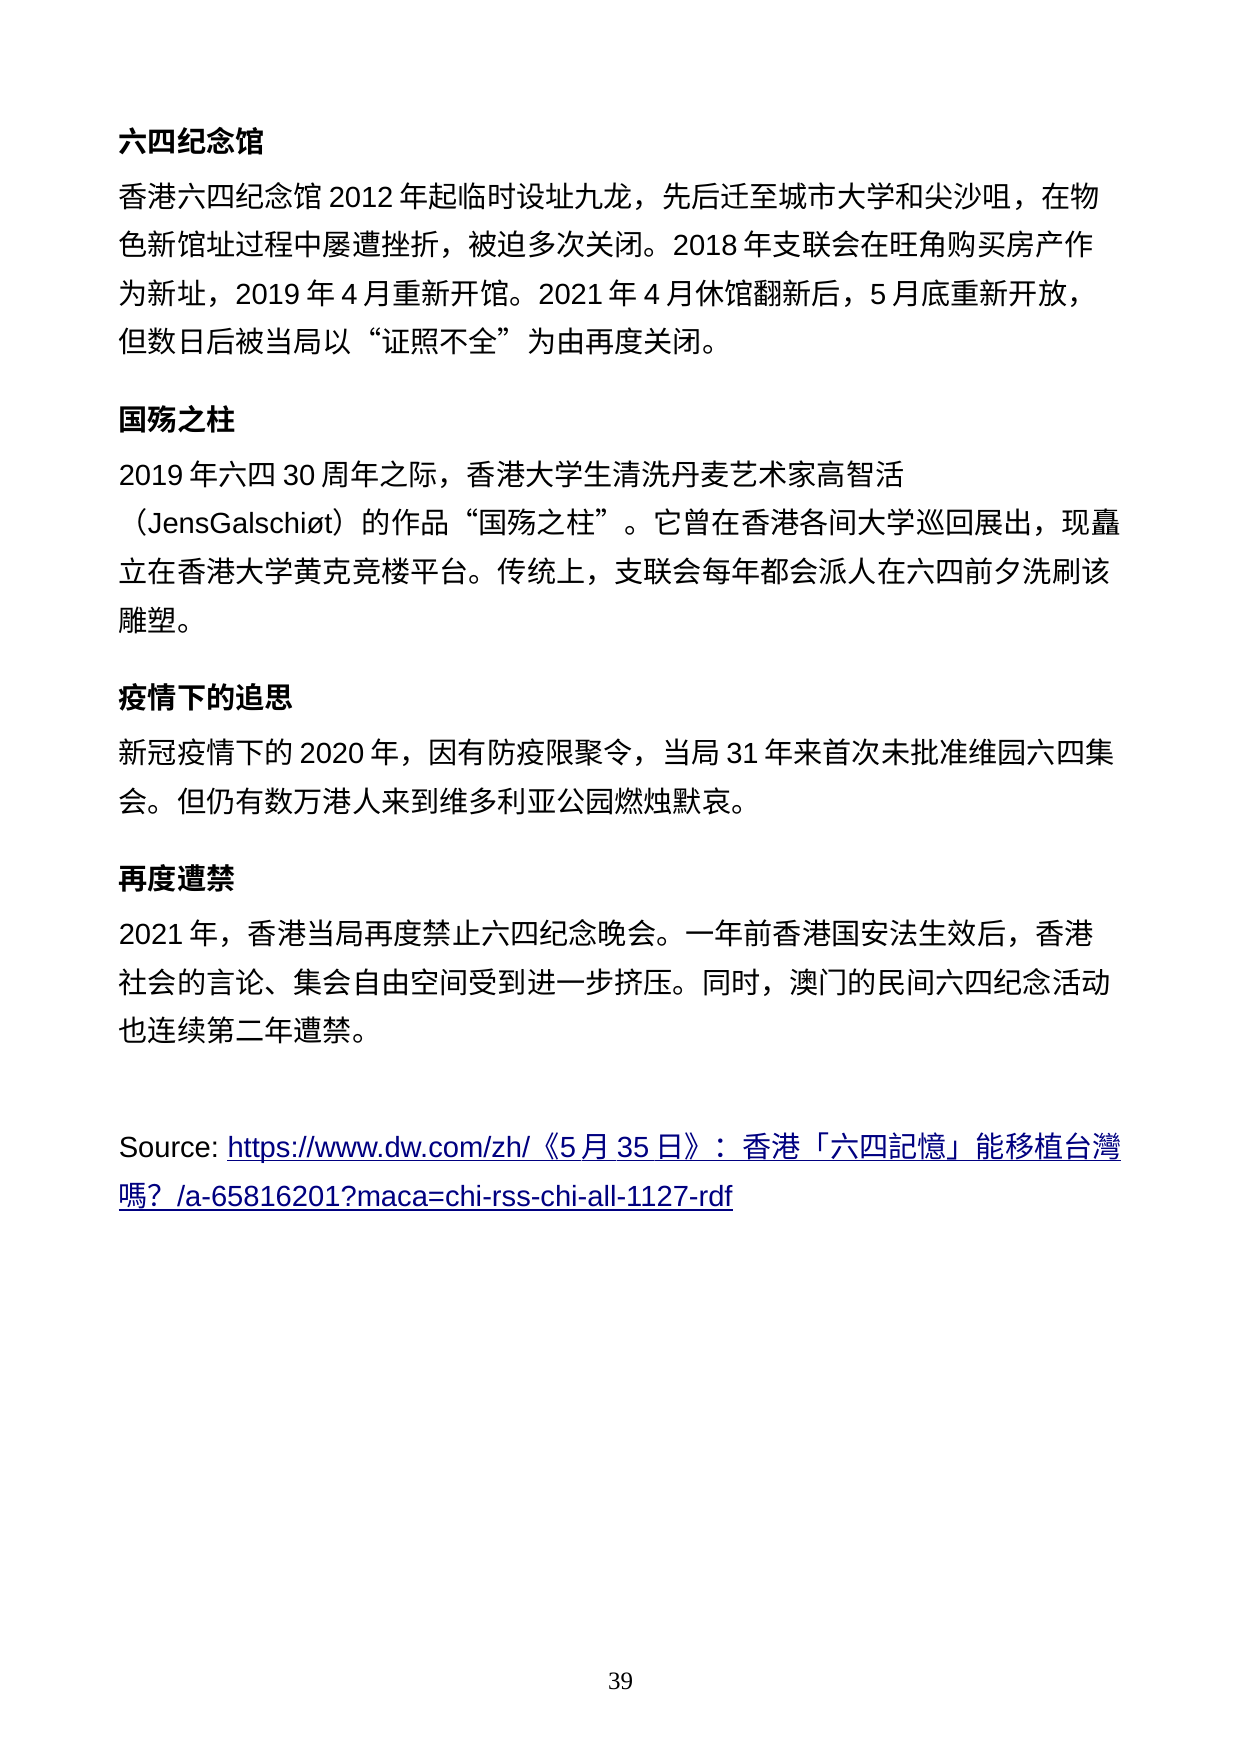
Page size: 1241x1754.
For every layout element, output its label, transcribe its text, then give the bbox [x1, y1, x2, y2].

subtitle 国殇之柱 [118, 397, 1122, 439]
text 香港六四纪念馆2012年起临时设址九龙，先后迁至城市大学和尖沙咀，在物色新馆址过程中屡遭挫折，被迫多次关闭。2018年支联会在旺角购买房产作为新址，2019年4月重新开馆。2021年4月休馆翻新后，5月底重新开放，但数日后被当局以“证照不全”为由再度关闭。 [118, 173, 1122, 361]
text 新冠疫情下的2020年，因有防疫限聚令，当局31年来首次未批准维园六四集会。但仍有数万港人来到维多利亚公园燃烛默哀。 [118, 729, 1122, 820]
subtitle 再度遭禁 [118, 856, 1122, 898]
text 2019年六四30周年之际，香港大学生清洗丹麦艺术家高智活（JensGalschiøt）的作品“国殇之柱”。它曾在香港各间大学巡回展出，现矗立在香港大学黄克竞楼平台。传统上，支联会每年都会派人在六四前夕洗刷该雕塑。 [118, 451, 1122, 639]
text 2021年，香港当局再度禁止六四纪念晚会。一年前香港国安法生效后，香港社会的言论、集会自由空间受到进一步挤压。同时，澳门的民间六四纪念活动也连续第二年遭禁。 [118, 911, 1122, 1050]
subtitle 六四纪念馆 [118, 118, 1122, 161]
text Source: https://www.dw.com/zh/《5月35日》：香港「六四記憶」能移植台灣嗎？/a-65816201?maca=chi-rss-chi-all-1127-rdf [118, 1124, 1122, 1215]
subtitle 疫情下的追思 [118, 675, 1122, 717]
